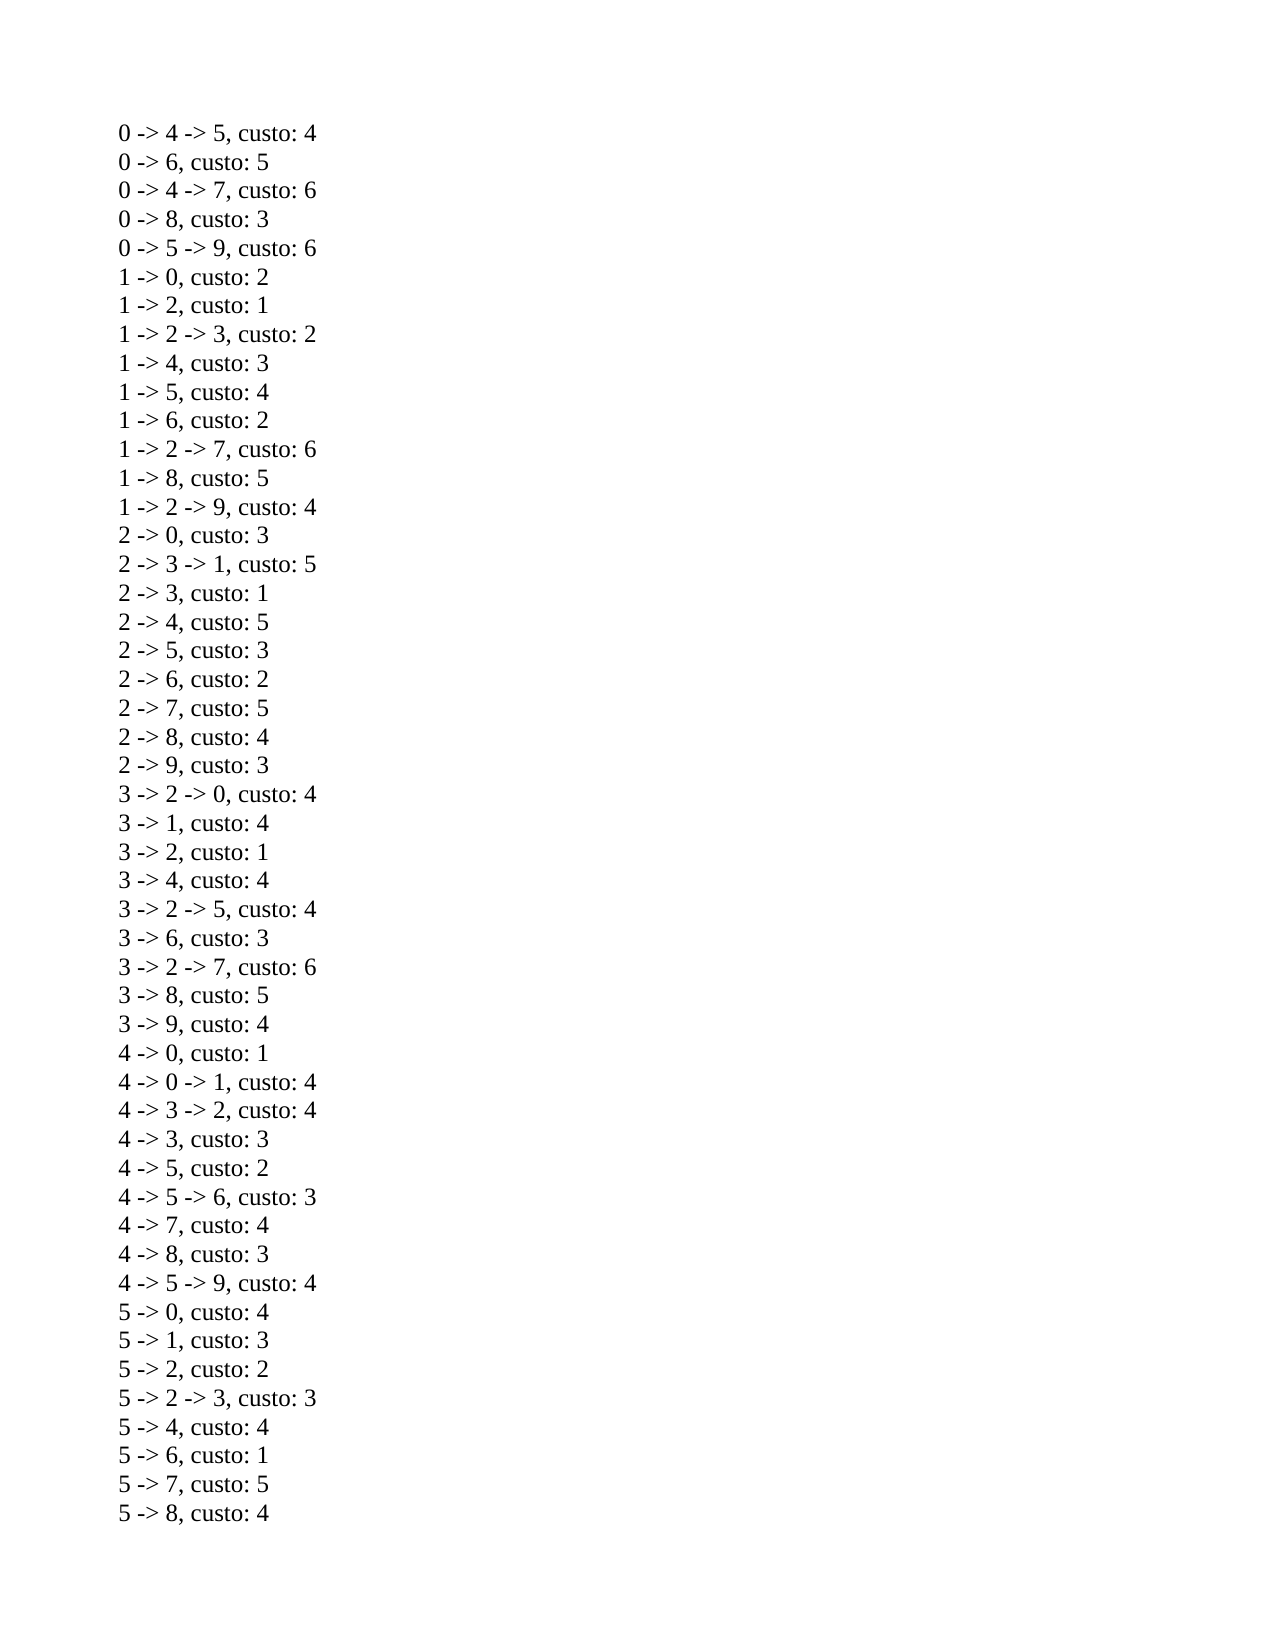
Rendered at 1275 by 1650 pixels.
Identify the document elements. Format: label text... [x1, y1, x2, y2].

text 3 -> 2 -> 7, custo: 6 [118, 952, 1157, 981]
text 2 -> 8, custo: 4 [118, 722, 1157, 751]
text 4 -> 5 -> 6, custo: 3 [118, 1182, 1157, 1211]
text 4 -> 8, custo: 3 [118, 1239, 1157, 1268]
text 5 -> 7, custo: 5 [118, 1469, 1157, 1498]
text 3 -> 8, custo: 5 [118, 981, 1157, 1009]
text 1 -> 6, custo: 2 [118, 406, 1157, 434]
text 5 -> 0, custo: 4 [118, 1297, 1157, 1326]
text 0 -> 5 -> 9, custo: 6 [118, 233, 1157, 262]
text 3 -> 2, custo: 1 [118, 837, 1157, 866]
text 5 -> 6, custo: 1 [118, 1441, 1157, 1469]
text 4 -> 0 -> 1, custo: 4 [118, 1067, 1157, 1096]
text 2 -> 9, custo: 3 [118, 751, 1157, 779]
text 5 -> 4, custo: 4 [118, 1412, 1157, 1441]
text 5 -> 8, custo: 4 [118, 1498, 1157, 1527]
text 1 -> 2, custo: 1 [118, 291, 1157, 319]
text 4 -> 5 -> 9, custo: 4 [118, 1268, 1157, 1297]
text 1 -> 0, custo: 2 [118, 262, 1157, 291]
text 2 -> 0, custo: 3 [118, 521, 1157, 549]
text 3 -> 1, custo: 4 [118, 808, 1157, 837]
text 1 -> 2 -> 9, custo: 4 [118, 492, 1157, 521]
text 4 -> 7, custo: 4 [118, 1211, 1157, 1239]
text 1 -> 4, custo: 3 [118, 348, 1157, 377]
text 5 -> 2 -> 3, custo: 3 [118, 1383, 1157, 1412]
text 3 -> 6, custo: 3 [118, 923, 1157, 952]
text 2 -> 6, custo: 2 [118, 664, 1157, 693]
text 1 -> 5, custo: 4 [118, 377, 1157, 406]
text 0 -> 6, custo: 5 [118, 147, 1157, 176]
text 1 -> 2 -> 3, custo: 2 [118, 319, 1157, 348]
text 3 -> 2 -> 5, custo: 4 [118, 894, 1157, 923]
text 2 -> 3 -> 1, custo: 5 [118, 549, 1157, 578]
text 3 -> 2 -> 0, custo: 4 [118, 779, 1157, 808]
text 2 -> 3, custo: 1 [118, 578, 1157, 607]
text 0 -> 4 -> 7, custo: 6 [118, 176, 1157, 204]
text 5 -> 2, custo: 2 [118, 1354, 1157, 1383]
text 3 -> 4, custo: 4 [118, 866, 1157, 894]
text 0 -> 4 -> 5, custo: 4 [118, 118, 1157, 147]
text 1 -> 2 -> 7, custo: 6 [118, 434, 1157, 463]
text 0 -> 8, custo: 3 [118, 204, 1157, 233]
text 4 -> 3, custo: 3 [118, 1124, 1157, 1153]
text 1 -> 8, custo: 5 [118, 463, 1157, 492]
text 3 -> 9, custo: 4 [118, 1009, 1157, 1038]
text 2 -> 5, custo: 3 [118, 636, 1157, 664]
text 5 -> 1, custo: 3 [118, 1326, 1157, 1354]
text 4 -> 3 -> 2, custo: 4 [118, 1096, 1157, 1124]
text 4 -> 5, custo: 2 [118, 1153, 1157, 1182]
text 2 -> 4, custo: 5 [118, 607, 1157, 636]
text 4 -> 0, custo: 1 [118, 1038, 1157, 1067]
text 2 -> 7, custo: 5 [118, 693, 1157, 722]
